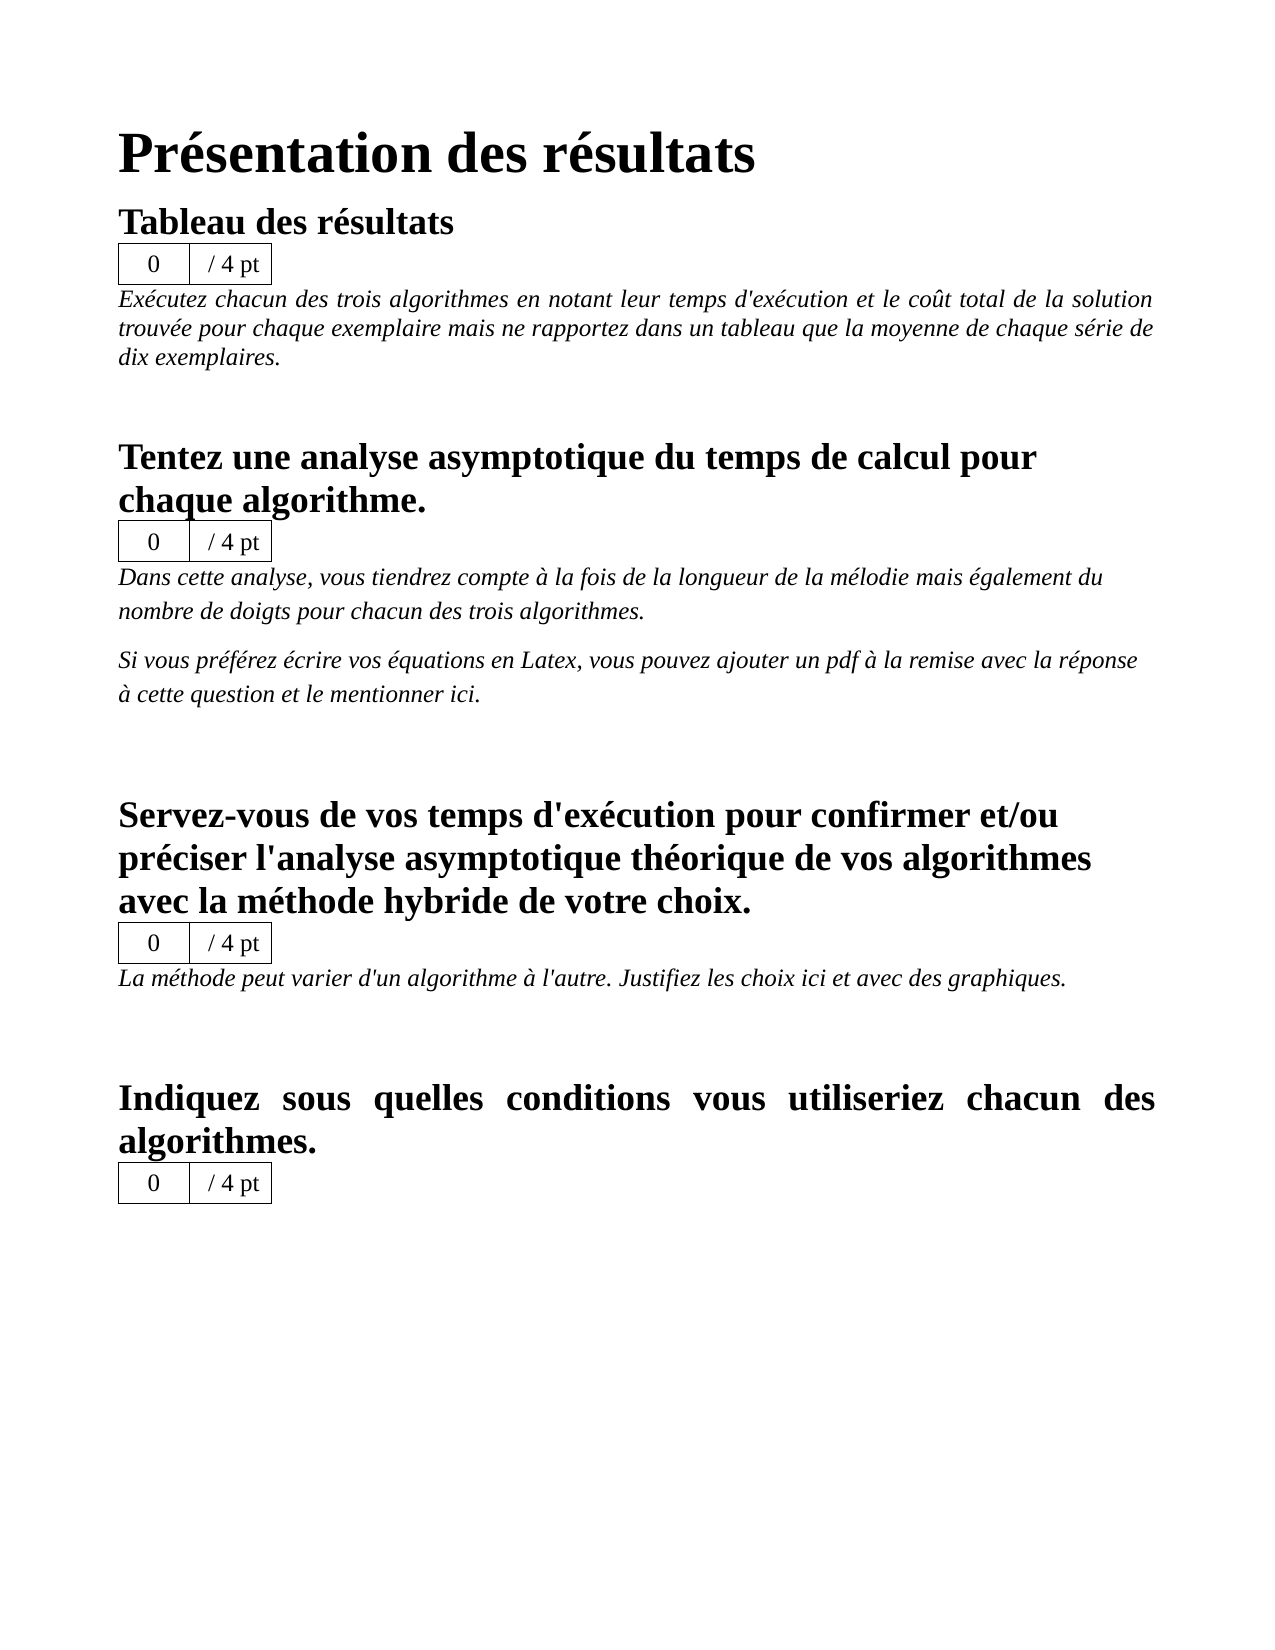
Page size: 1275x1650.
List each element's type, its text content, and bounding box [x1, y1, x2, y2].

table_header / 4 pt [190, 244, 271, 284]
subtitle Indiquez sous quelles conditions vous utiliseriez chacun des algorithmes. [118, 1076, 1157, 1162]
text Si vous préférez écrire vos équations en Latex, vous pouvez ajouter un pdf à la remise avec la réponse à cette question et le mentionner ici. [118, 645, 1157, 708]
table_header 0 [119, 1163, 189, 1203]
table_header / 4 pt [190, 1163, 271, 1203]
subtitle Servez-vous de vos temps d'exécution pour confirmer et/ou préciser l'analyse asymptotique théorique de vos algorithmes avec la méthode hybride de votre choix. [118, 792, 1157, 922]
text Dans cette analyse, vous tiendrez compte à la fois de la longueur de la mélodie mais également du nombre de doigts pour chacun des trois algorithmes. [118, 562, 1157, 625]
table_header 0 [119, 244, 189, 284]
text La méthode peut varier d'un algorithme à l'autre. Justifiez les choix ici et avec des graphiques. [118, 963, 1157, 992]
table_header / 4 pt [190, 521, 271, 561]
table_header 0 [119, 521, 189, 561]
table_header 0 [119, 923, 189, 962]
subtitle Tableau des résultats [118, 200, 1157, 243]
subtitle Présentation des résultats [118, 118, 1157, 185]
table_header / 4 pt [190, 923, 271, 962]
subtitle Tentez une analyse asymptotique du temps de calcul pour chaque algorithme. [118, 434, 1157, 520]
text Exécutez chacun des trois algorithmes en notant leur temps d'exécution et le coût total de la solution trouvée pour chaque exemplaire mais ne rapportez dans un tableau que la moyenne de chaque série de dix exemplaires. [118, 284, 1157, 370]
